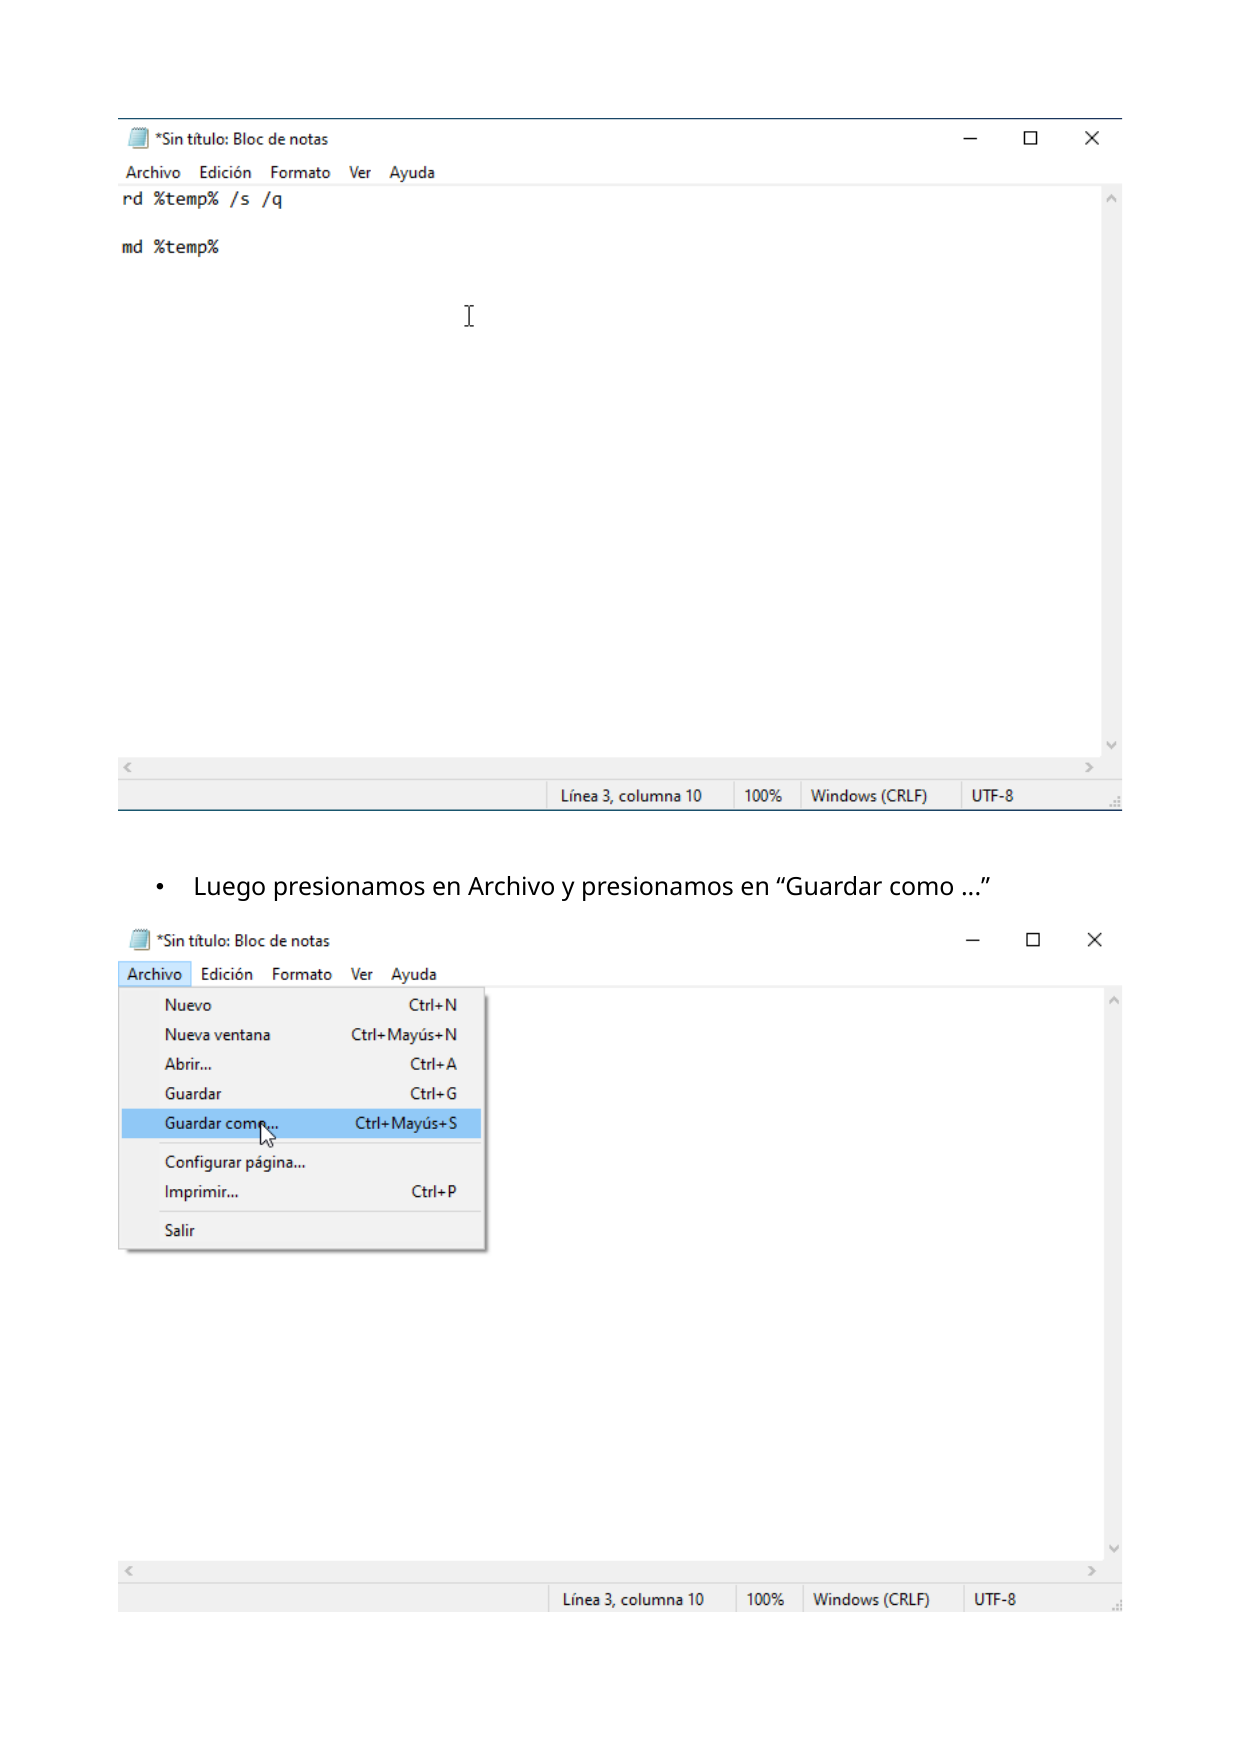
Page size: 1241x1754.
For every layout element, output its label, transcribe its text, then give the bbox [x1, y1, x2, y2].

list Luego presionamos en Archivo y presionamos en “Guardar como ...” [156, 868, 1122, 902]
picture [118, 118, 1123, 811]
picture [118, 921, 1123, 1612]
